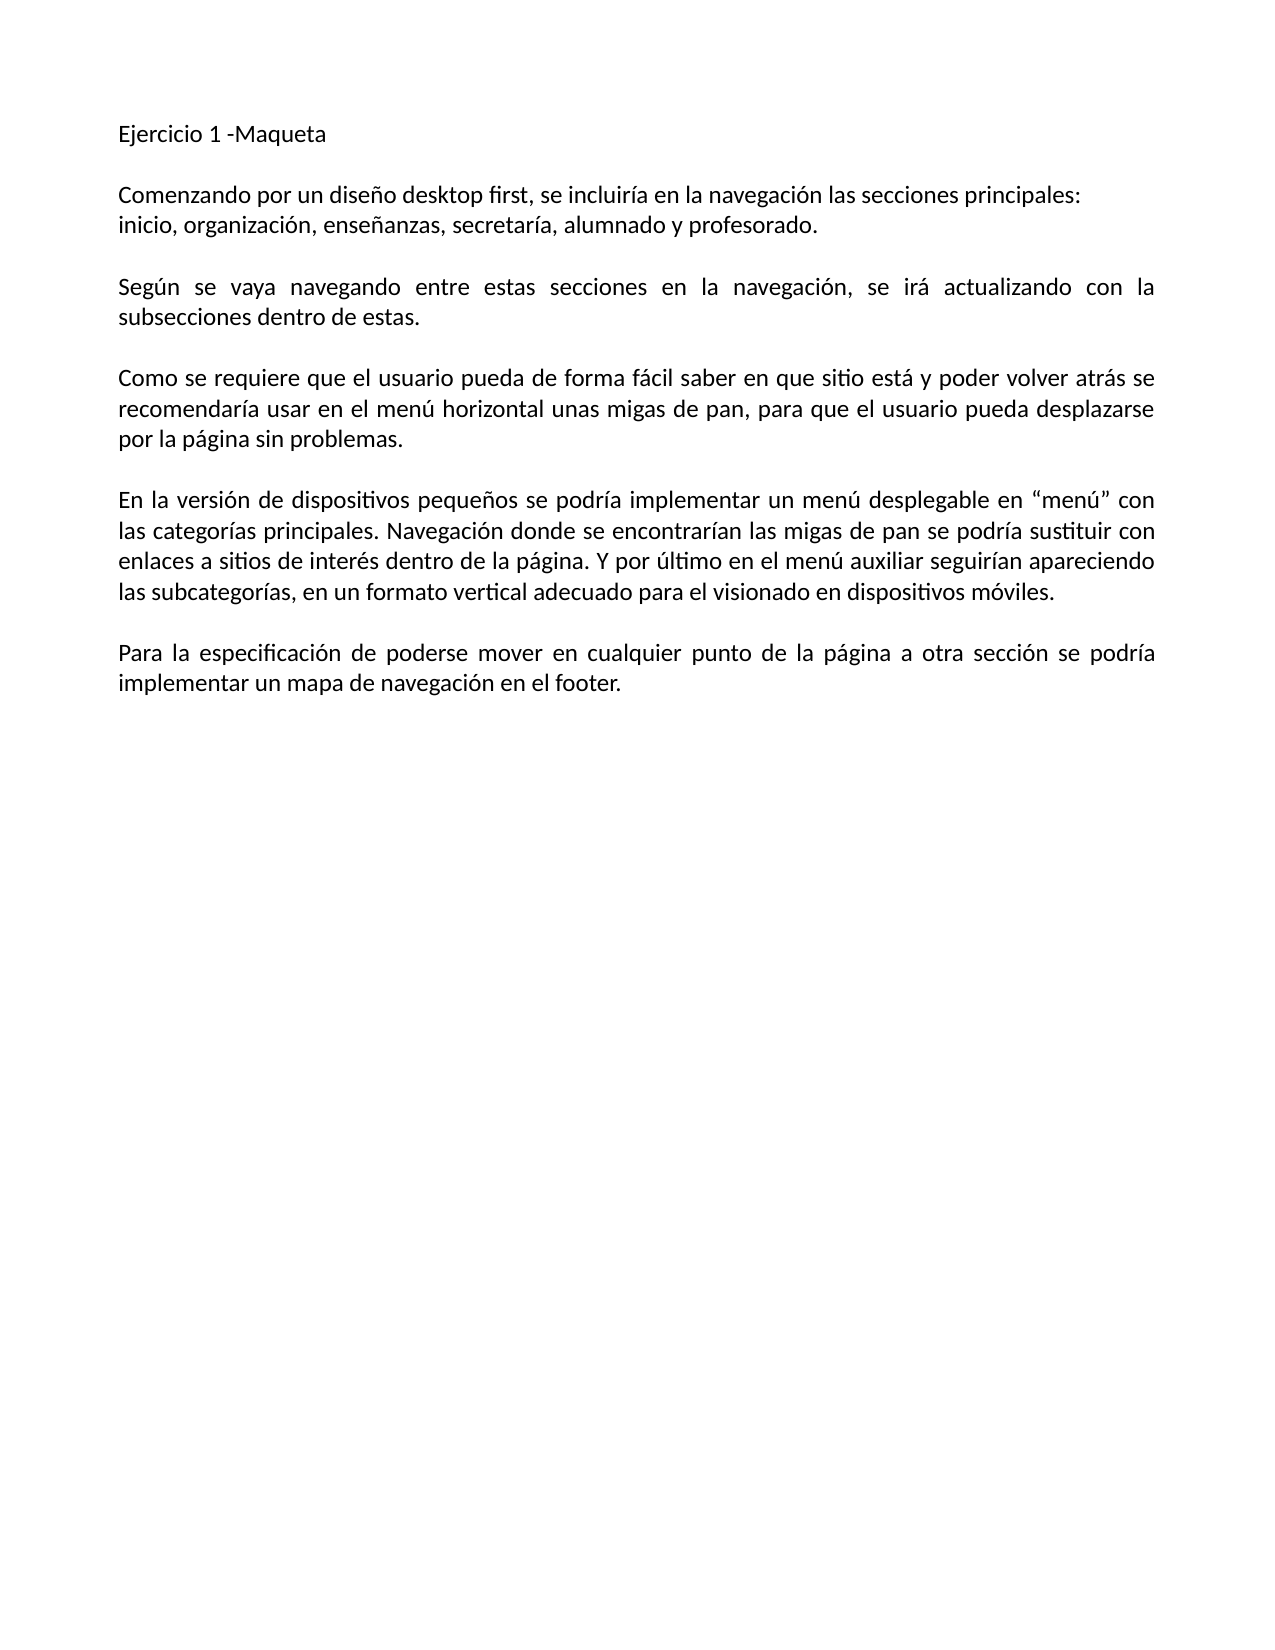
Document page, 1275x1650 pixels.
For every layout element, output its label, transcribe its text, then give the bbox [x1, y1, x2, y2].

text En la versión de dispositivos pequeños se podría implementar un menú desplegable en “menú” con las categorías principales. Navegación donde se encontrarían las migas de pan se podría sustituir con enlaces a sitios de interés dentro de la página. Y por último en el menú auxiliar seguirían apareciendo las subcategorías, en un formato vertical adecuado para el visionado en dispositivos móviles. [118, 484, 1157, 606]
text Para la especificación de poderse mover en cualquier punto de la página a otra sección se podría implementar un mapa de navegación en el footer. [118, 637, 1157, 698]
text Como se requiere que el usuario pueda de forma fácil saber en que sitio está y poder volver atrás se recomendaría usar en el menú horizontal unas migas de pan, para que el usuario pueda desplazarse por la página sin problemas. [118, 362, 1157, 454]
text Ejercicio 1 -Maqueta [118, 118, 1157, 149]
text inicio, organización, enseñanzas, secretaría, alumnado y profesorado. [118, 210, 1157, 240]
text Comenzando por un diseño desktop first, se incluiría en la navegación las secciones principales: [118, 179, 1157, 210]
text Según se vaya navegando entre estas secciones en la navegación, se irá actualizando con la subsecciones dentro de estas. [118, 271, 1157, 332]
